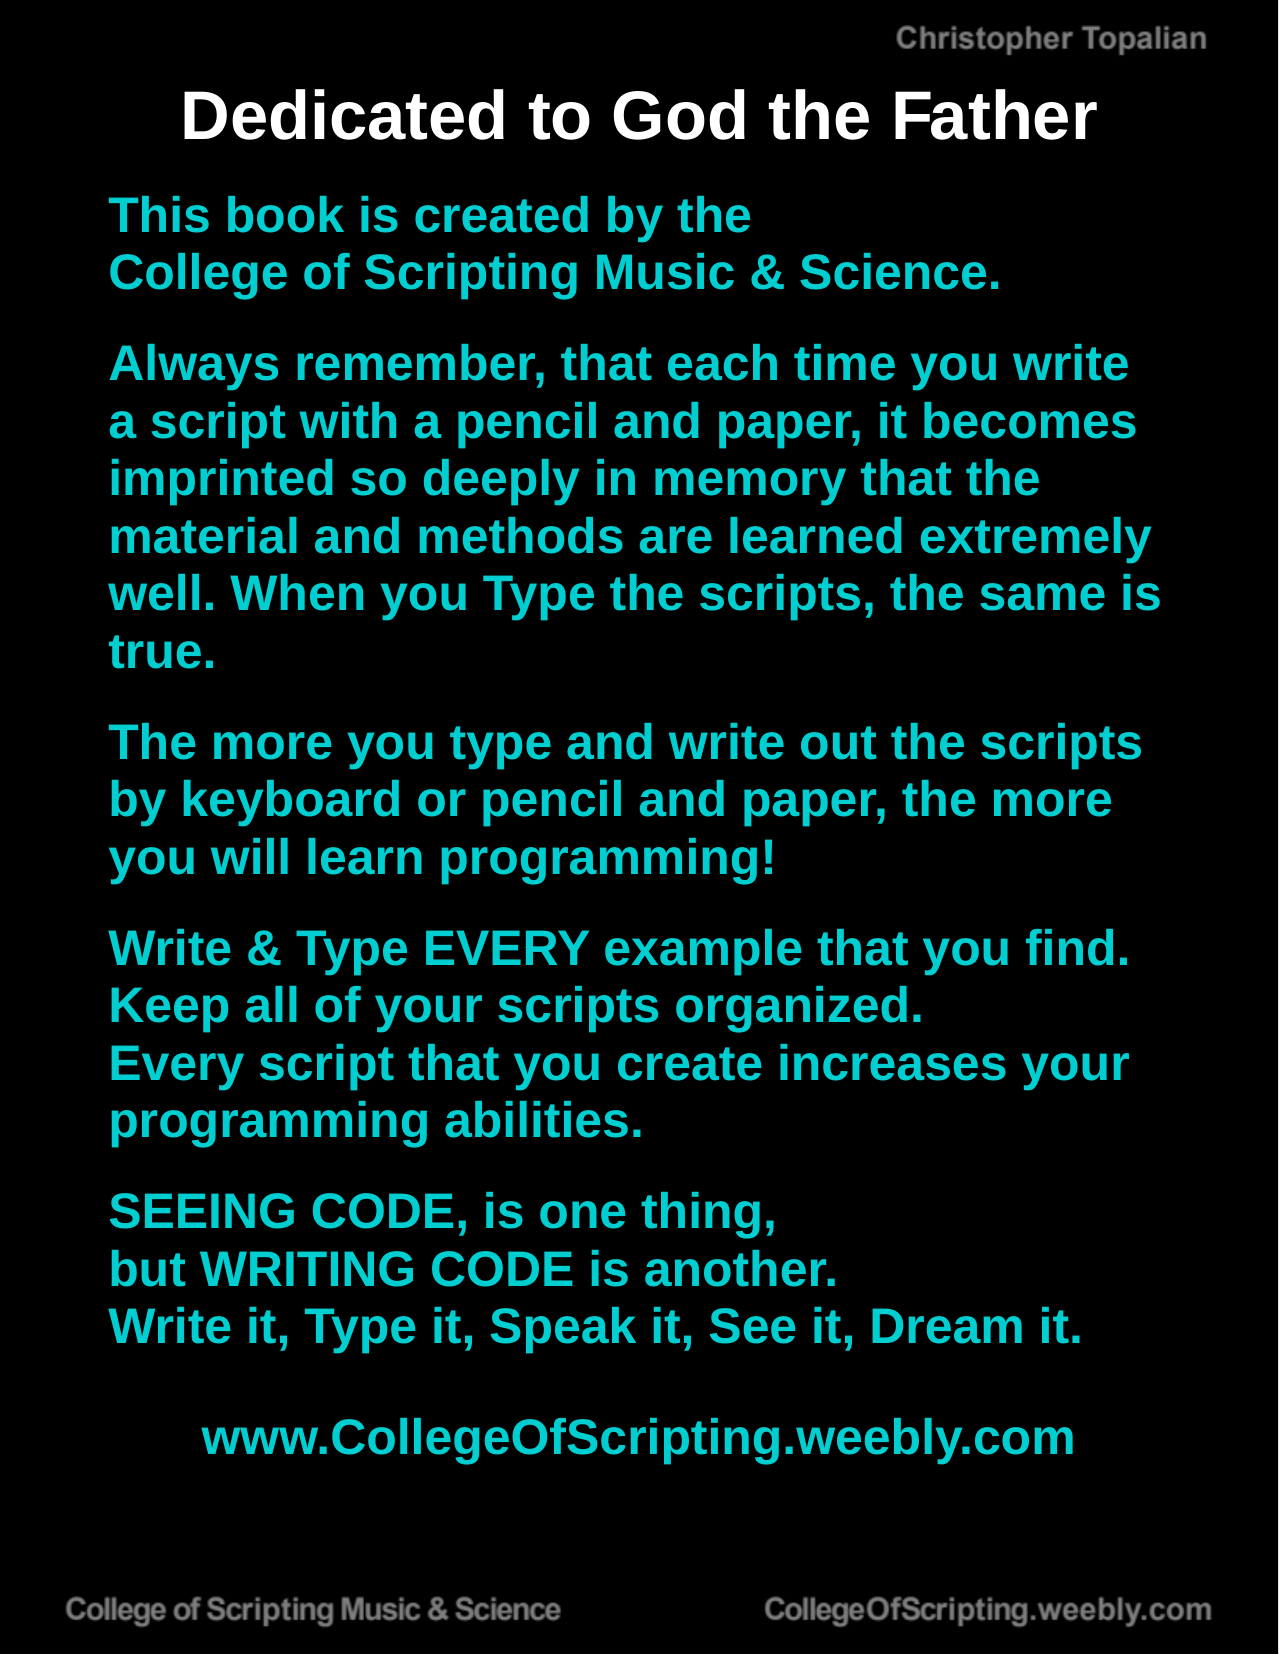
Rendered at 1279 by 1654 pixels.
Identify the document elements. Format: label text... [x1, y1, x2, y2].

text Always remember, that each time you write a script with a pencil and paper, it becomes imprinted so deeply in memory that the material and methods are learned extremely well. When you Type the scripts, the same is true. [108, 334, 1170, 679]
text Keep all of your scripts organized. [108, 976, 1170, 1033]
text www.CollegeOfScripting.weebly.com [108, 1407, 1170, 1465]
text SEEING CODE, is one thing, [108, 1182, 1170, 1239]
text College of Scripting Music & Science. [108, 243, 1170, 300]
text Every script that you create increases your programming abilities. [108, 1033, 1170, 1148]
text Write & Type EVERY example that you find. [108, 918, 1170, 976]
text This book is created by the [108, 185, 1170, 243]
text Dedicated to God the Father [108, 75, 1170, 154]
text The more you type and write out the scripts by keyboard or pencil and paper, the more you will learn programming! [108, 712, 1170, 885]
text Write it, Type it, Speak it, See it, Dream it. [108, 1297, 1170, 1354]
text but WRITING CODE is another. [108, 1239, 1170, 1297]
